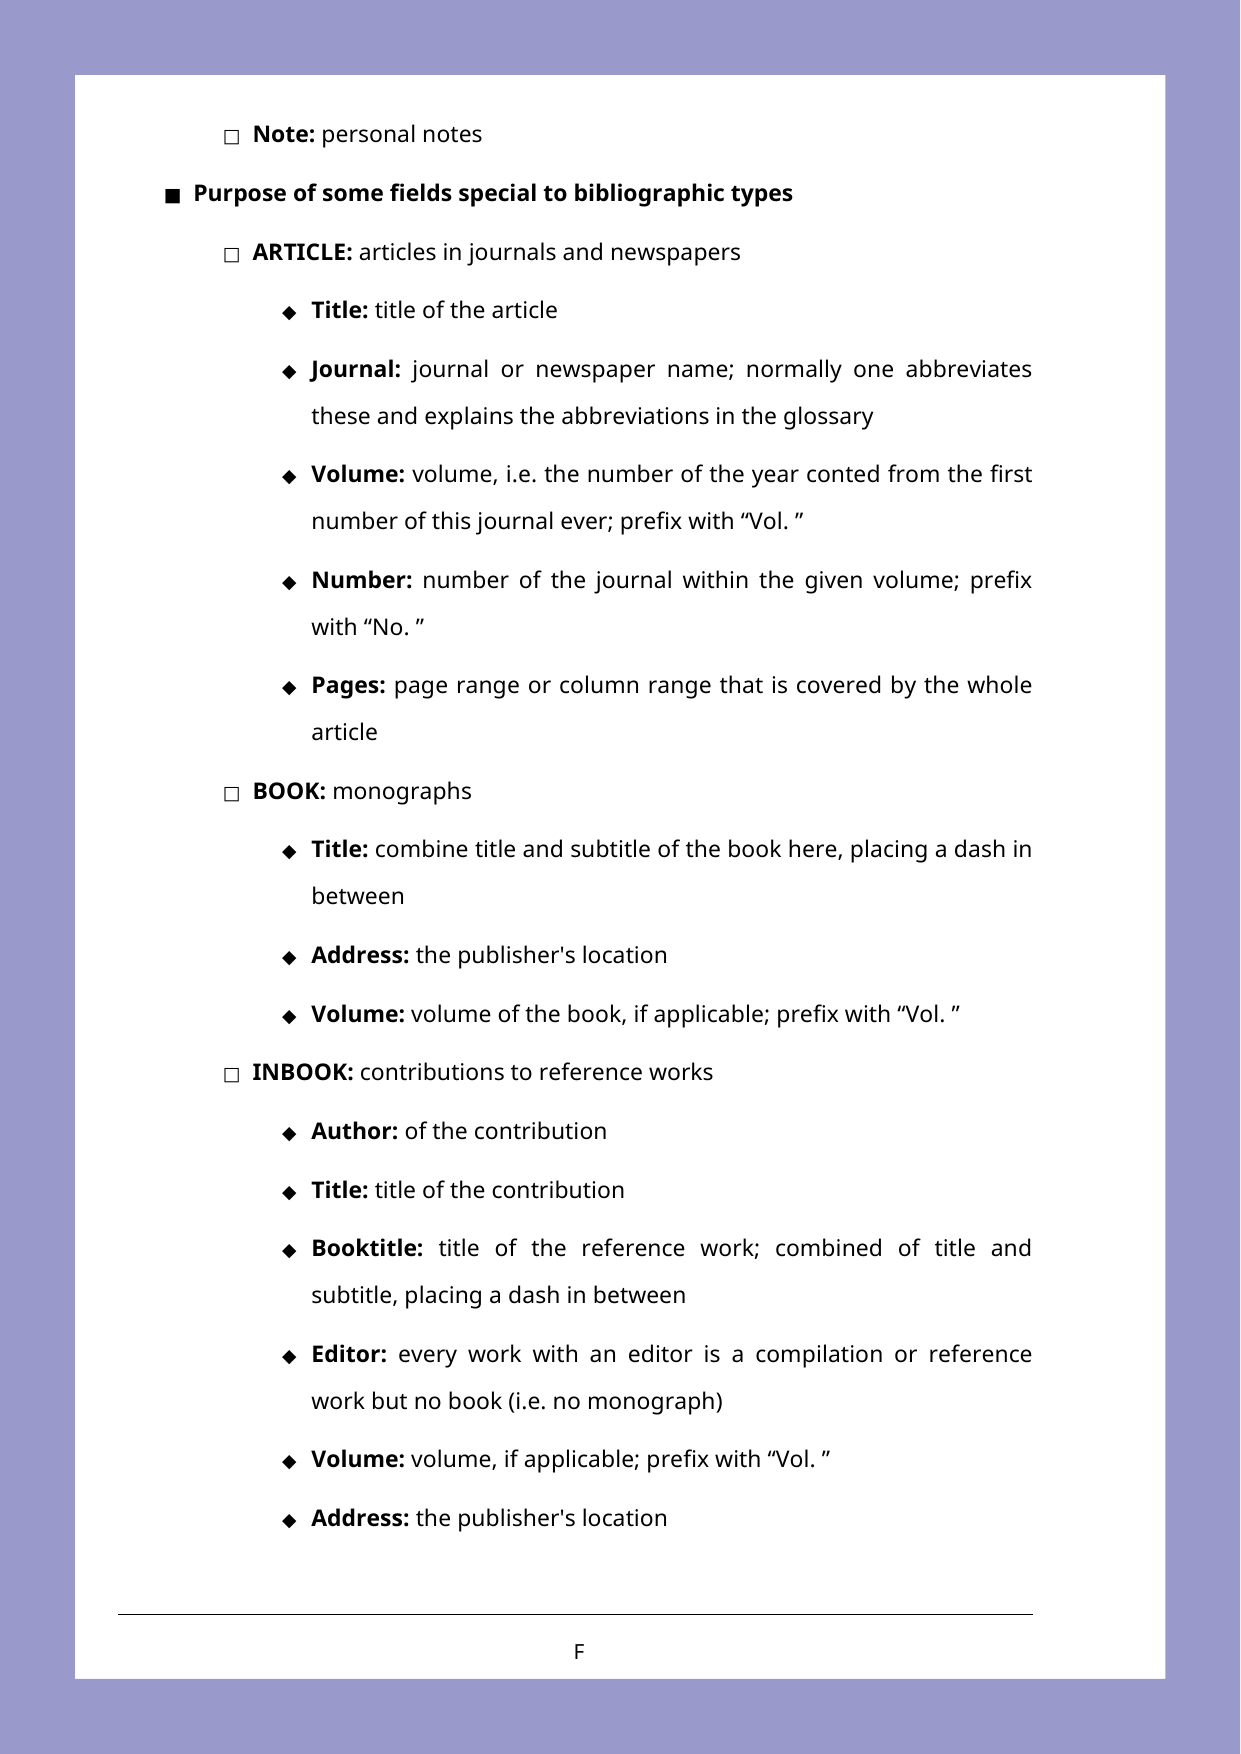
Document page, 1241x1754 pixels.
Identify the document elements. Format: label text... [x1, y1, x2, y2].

list Editor: every work with an editor is a compilation or reference work but no book (i.e. no monograph) [282, 1338, 1033, 1416]
list Number: number of the journal within the given volume; prefix with “No. ” [282, 564, 1033, 642]
list INBOOK: contributions to reference works [223, 1056, 1033, 1087]
list Volume: volume, if applicable; prefix with “Vol. ” [282, 1443, 1033, 1474]
list Address: the publisher's location [282, 939, 1033, 970]
list Volume: volume, i.e. the number of the year conted from the first number of this journal ever; prefix with “Vol. ” [282, 458, 1033, 536]
list Pages: page range or column range that is covered by the whole article [282, 669, 1033, 747]
subtitle Purpose of some fields special to bibliographic types [164, 177, 1033, 208]
list Author: of the contribution [282, 1115, 1033, 1146]
list Address: the publisher's location [282, 1502, 1033, 1533]
list Title: title of the article [282, 294, 1033, 325]
list BOOK: monographs [223, 775, 1033, 806]
list Volume: volume of the book, if applicable; prefix with “Vol. ” [282, 998, 1033, 1029]
list Title: title of the contribution [282, 1173, 1033, 1205]
list ARTICLE: articles in journals and newspapers [223, 235, 1033, 267]
list Journal: journal or newspaper name; normally one abbreviates these and explains the abbreviations in the glossary [282, 353, 1033, 431]
list Note: personal notes [223, 118, 1033, 149]
list Title: combine title and subtitle of the book here, placing a dash in between [282, 833, 1033, 912]
list Booktitle: title of the reference work; combined of title and subtitle, placing a dash in between [282, 1232, 1033, 1310]
